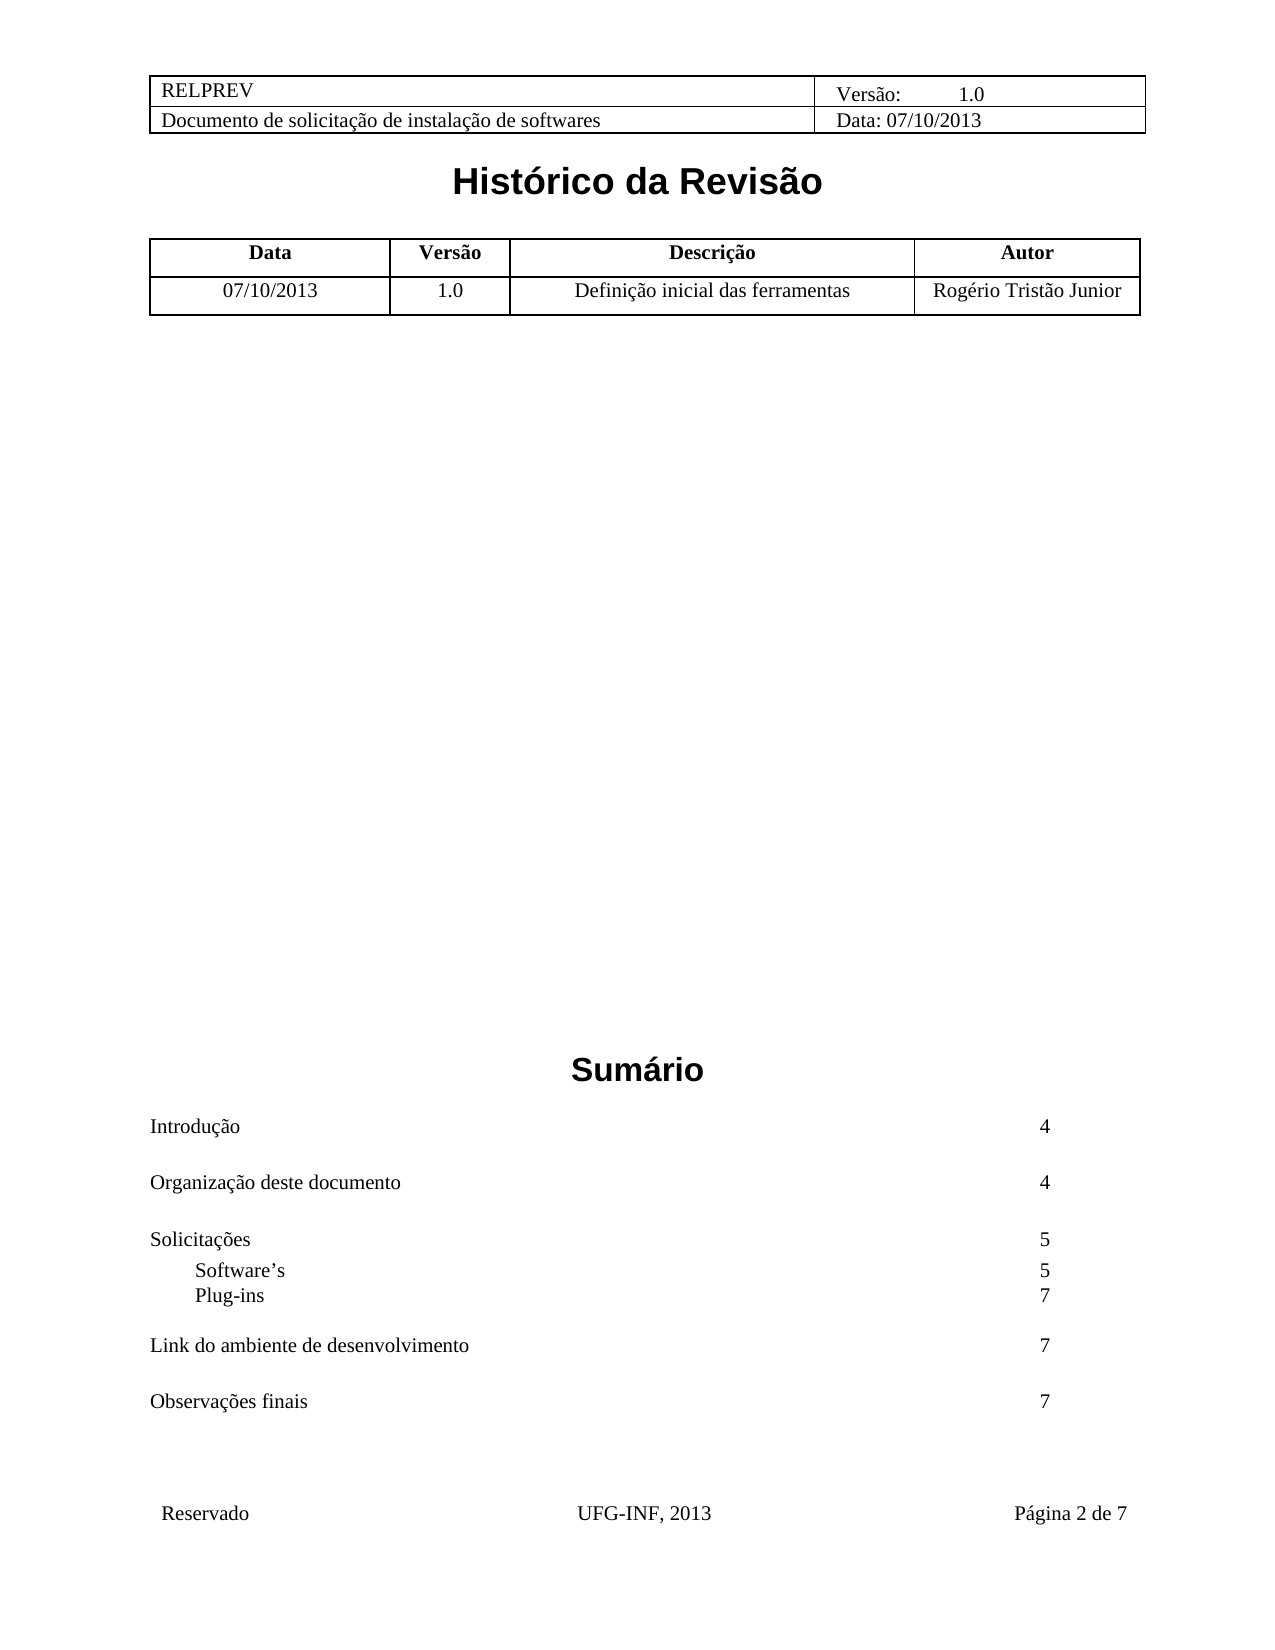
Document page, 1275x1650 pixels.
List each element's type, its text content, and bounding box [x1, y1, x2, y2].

table_cell 07/10/2013 [151, 278, 389, 314]
text Observações finais 7 [150, 1388, 1050, 1413]
table_cell Definição inicial das ferramentas [511, 278, 914, 314]
text Software’s 5 [195, 1257, 1050, 1282]
table_header Data [151, 240, 389, 276]
table_header Autor [915, 240, 1139, 276]
text Link do ambiente de desenvolvimento 7 [150, 1332, 1050, 1357]
subtitle Sumário [150, 1050, 1125, 1088]
text Plug-ins 7 [195, 1282, 1050, 1307]
text Introdução 4 [150, 1113, 1050, 1138]
table_header Descrição [511, 240, 914, 276]
text Organização deste documento 4 [150, 1169, 1050, 1194]
text Solicitações 5 [150, 1226, 1050, 1251]
subtitle Histórico da Revisão [150, 159, 1125, 202]
table_cell 1.0 [391, 278, 509, 314]
table_header Versão [391, 240, 509, 276]
table_cell Rogério Tristão Junior [915, 278, 1139, 314]
